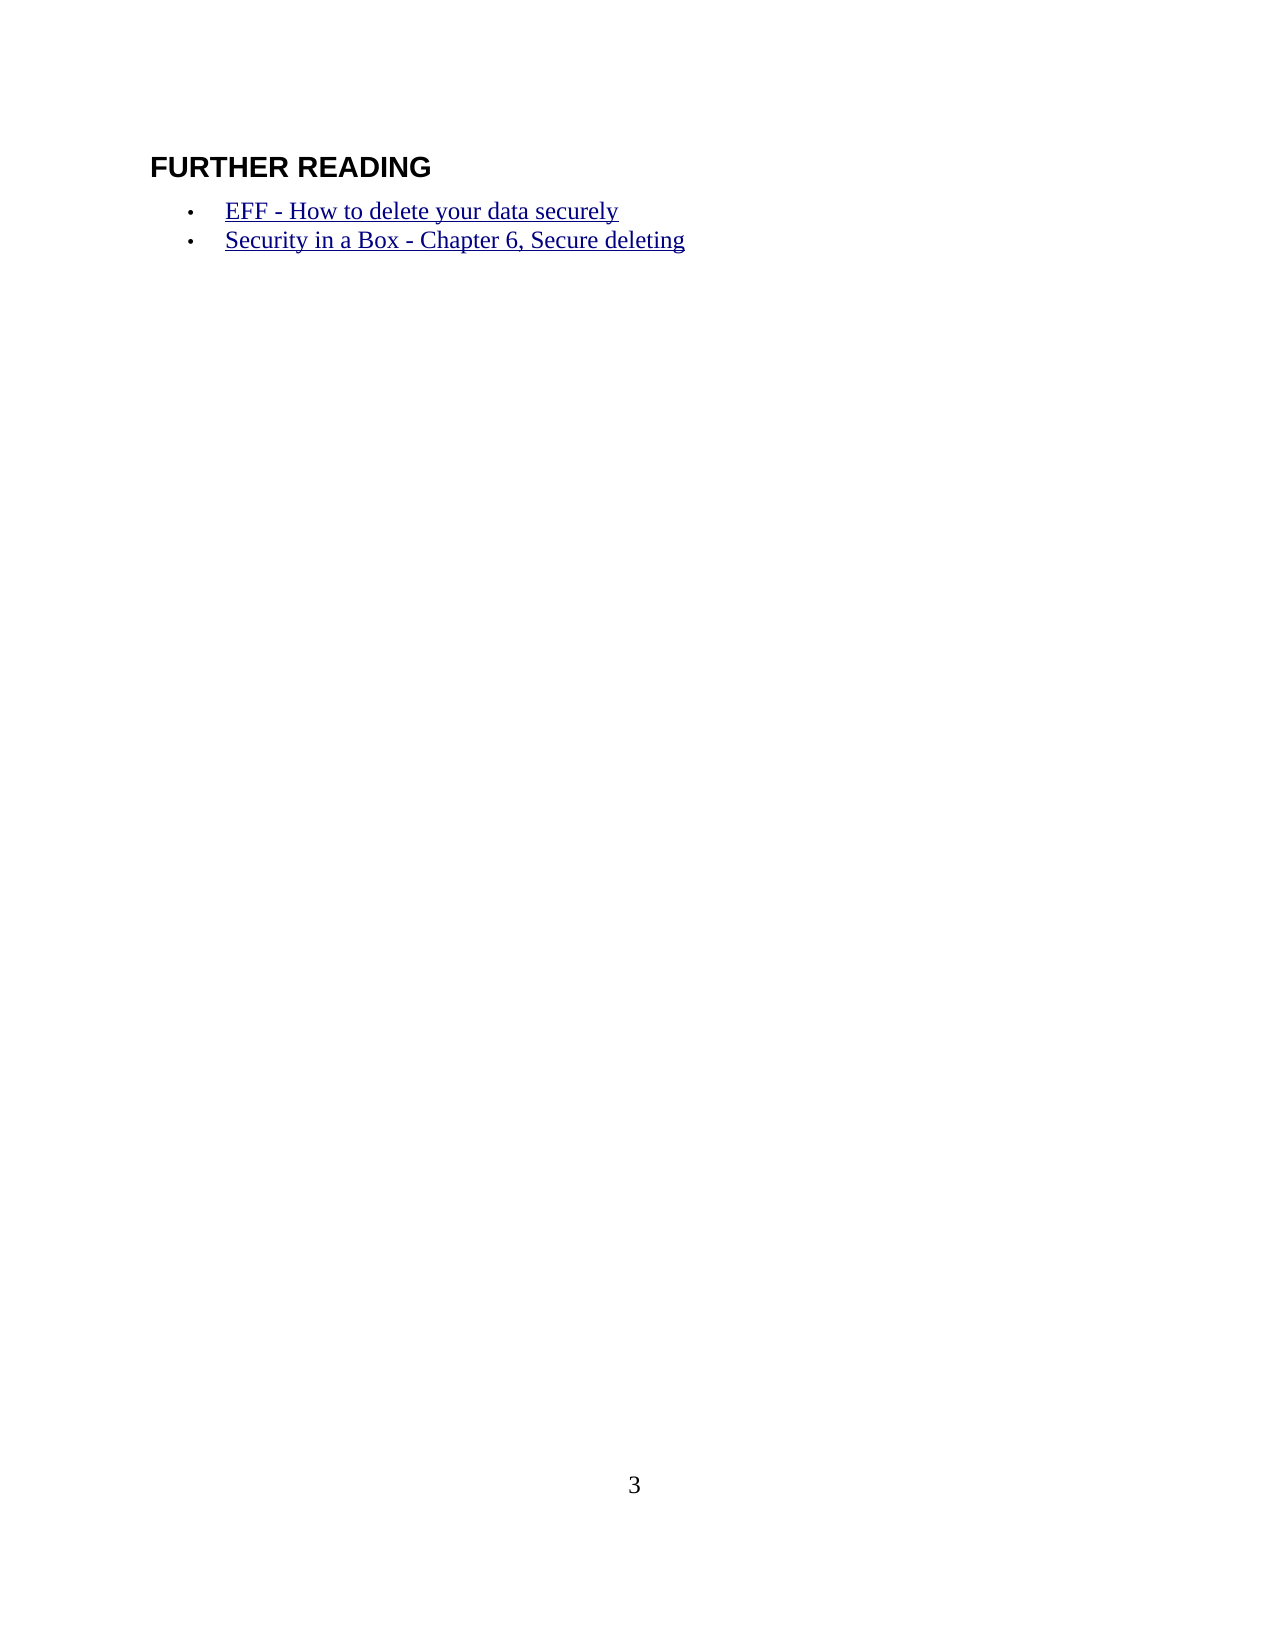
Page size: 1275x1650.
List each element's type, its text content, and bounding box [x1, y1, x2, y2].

subtitle FURTHER READING [150, 150, 1125, 183]
list EFF - How to delete your data securely [187, 196, 1125, 225]
list Security in a Box - Chapter 6, Secure deleting [187, 225, 1125, 253]
